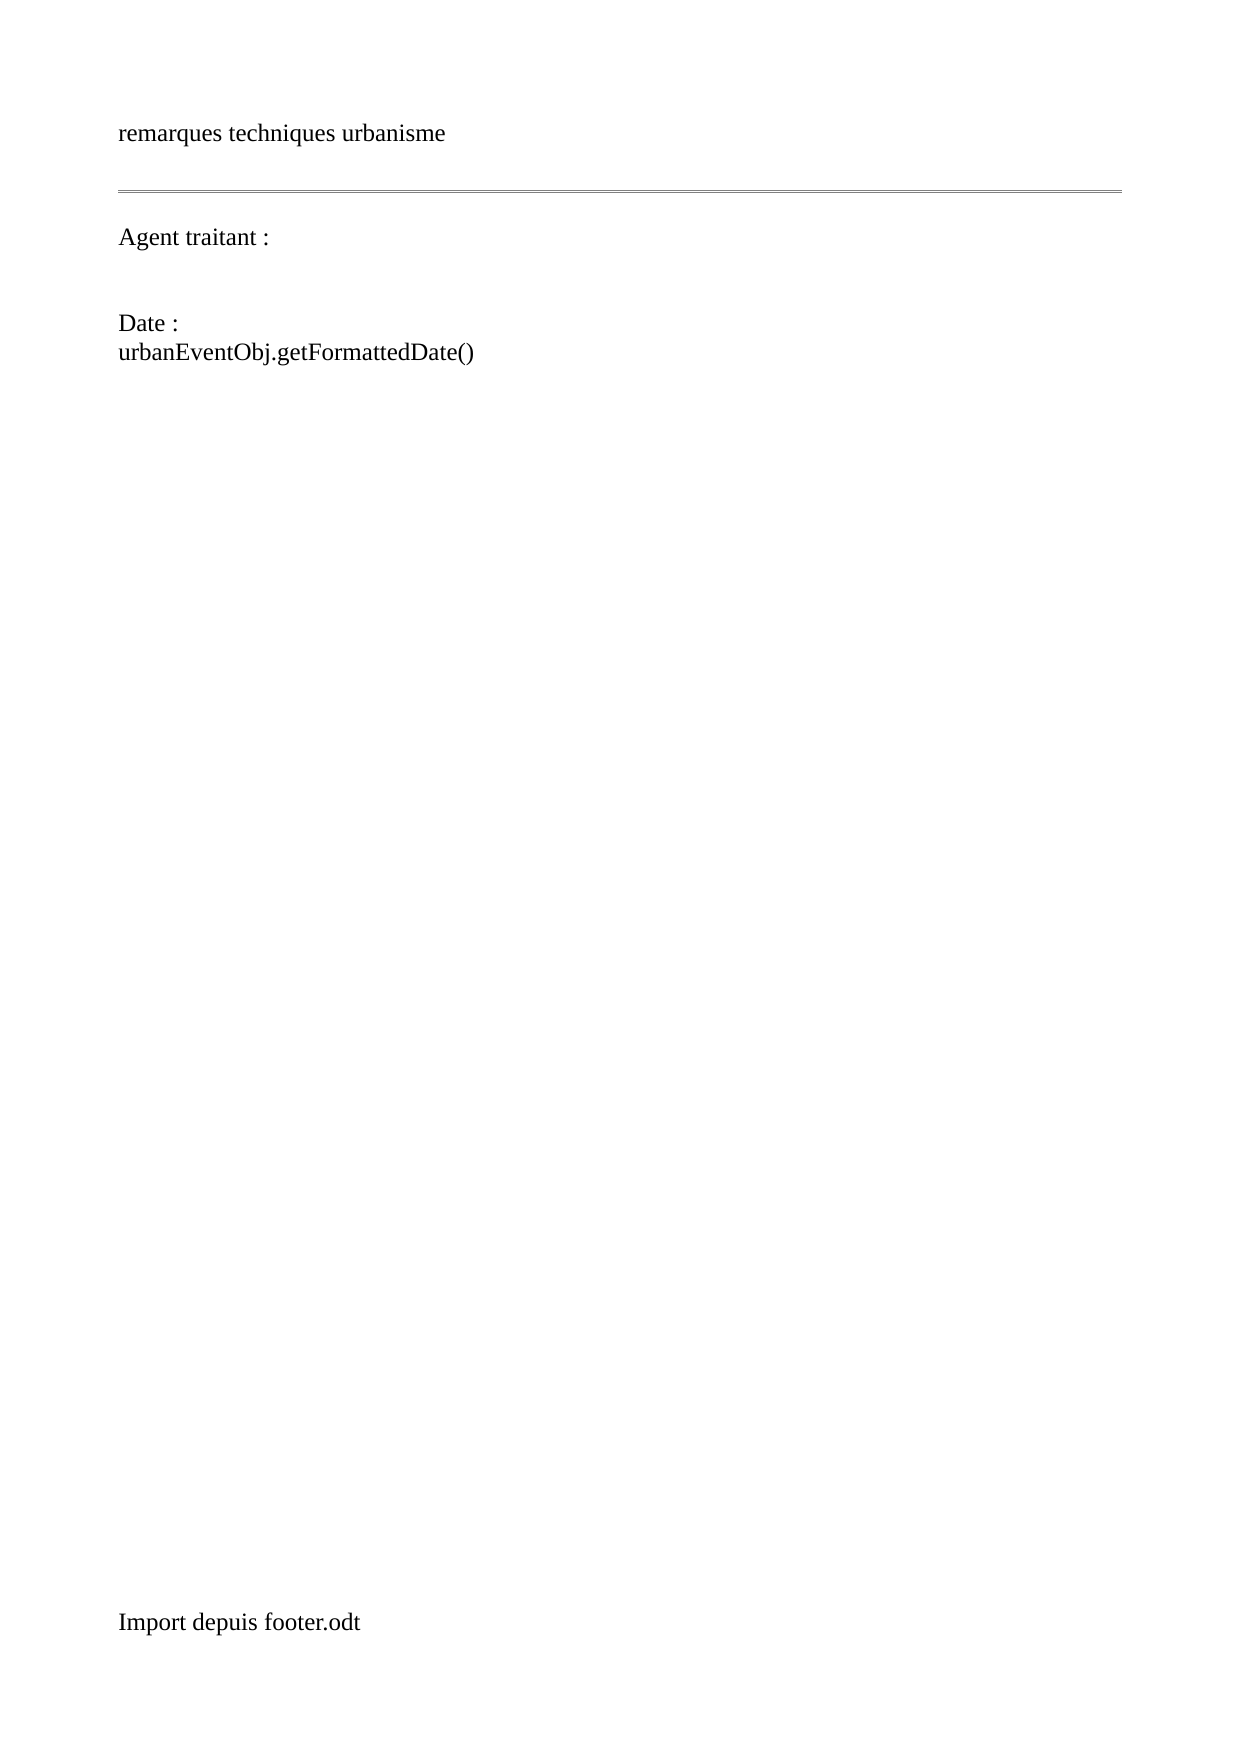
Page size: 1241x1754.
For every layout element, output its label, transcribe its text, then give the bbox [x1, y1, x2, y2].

text Date : [118, 308, 1122, 337]
text remarques techniques urbanisme [118, 118, 1122, 176]
text Agent traitant : [118, 222, 1122, 251]
text urbanEventObj.getFormattedDate() [118, 337, 1122, 366]
